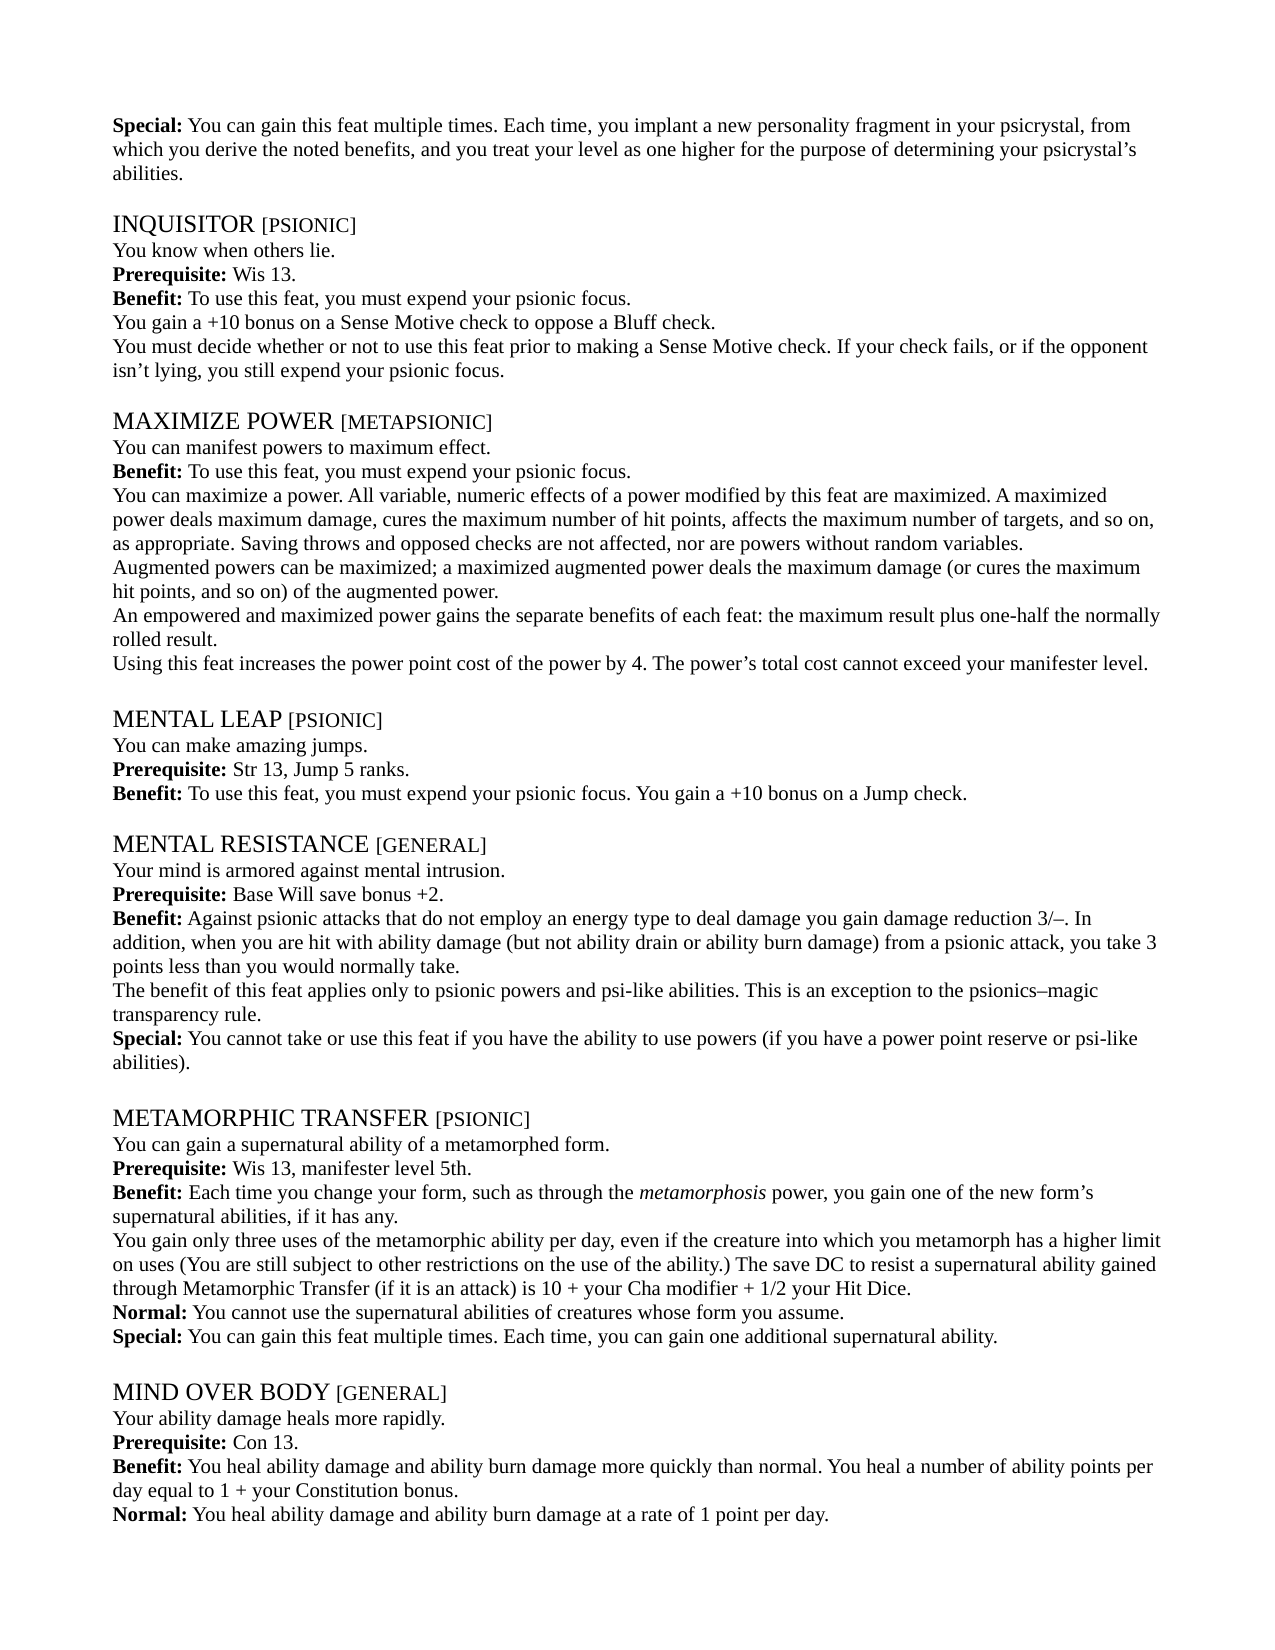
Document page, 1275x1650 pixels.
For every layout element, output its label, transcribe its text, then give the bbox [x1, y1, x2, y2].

text Benefit: To use this feat, you must expend your psionic focus. [112, 459, 1162, 483]
text MIND OVER BODY [GENERAL] [112, 1377, 1162, 1406]
text You must decide whether or not to use this feat prior to making a Sense Motive check. If your check fails, or if the opponent isn’t lying, you still expend your psionic focus. [112, 334, 1162, 382]
text MENTAL LEAP [PSIONIC] [112, 704, 1162, 733]
text Prerequisite: Con 13. [112, 1430, 1162, 1454]
text Normal: You heal ability damage and ability burn damage at a rate of 1 point per day. [112, 1502, 1162, 1526]
text MAXIMIZE POWER [METAPSIONIC] [112, 406, 1162, 435]
text Prerequisite: Str 13, Jump 5 ranks. [112, 757, 1162, 781]
text METAMORPHIC TRANSFER [PSIONIC] [112, 1103, 1162, 1132]
text MENTAL RESISTANCE [GENERAL] [112, 829, 1162, 858]
text You gain a +10 bonus on a Sense Motive check to oppose a Bluff check. [112, 310, 1162, 334]
text Prerequisite: Wis 13. [112, 262, 1162, 286]
text Benefit: Against psionic attacks that do not employ an energy type to deal damage you gain damage reduction 3/–. In addition, when you are hit with ability damage (but not ability drain or ability burn damage) from a psionic attack, you take 3 points less than you would normally take. [112, 906, 1162, 978]
text Special: You cannot take or use this feat if you have the ability to use powers (if you have a power point reserve or psi-like abilities). [112, 1026, 1162, 1074]
text You gain only three uses of the metamorphic ability per day, even if the creature into which you metamorph has a higher limit on uses (You are still subject to other restrictions on the use of the ability.) The save DC to resist a supernatural ability gained through Metamorphic Transfer (if it is an attack) is 10 + your Cha modifier + 1/2 your Hit Dice. [112, 1228, 1162, 1300]
text Using this feat increases the power point cost of the power by 4. The power’s total cost cannot exceed your manifester level. [112, 651, 1162, 675]
text You can maximize a power. All variable, numeric effects of a power modified by this feat are maximized. A maximized power deals maximum damage, cures the maximum number of hit points, affects the maximum number of targets, and so on, as appropriate. Saving throws and opposed checks are not affected, nor are powers without random variables. [112, 483, 1162, 555]
text Benefit: You heal ability damage and ability burn damage more quickly than normal. You heal a number of ability points per day equal to 1 + your Constitution bonus. [112, 1454, 1162, 1502]
text You can manifest powers to maximum effect. [112, 435, 1162, 459]
text Prerequisite: Base Will save bonus +2. [112, 882, 1162, 906]
text You can make amazing jumps. [112, 733, 1162, 757]
text Your mind is armored against mental intrusion. [112, 858, 1162, 882]
text Normal: You cannot use the supernatural abilities of creatures whose form you assume. [112, 1300, 1162, 1324]
text Your ability damage heals more rapidly. [112, 1406, 1162, 1430]
text Special: You can gain this feat multiple times. Each time, you can gain one additional supernatural ability. [112, 1324, 1162, 1348]
text The benefit of this feat applies only to psionic powers and psi-like abilities. This is an exception to the psionics–magic transparency rule. [112, 978, 1162, 1026]
text Benefit: Each time you change your form, such as through the metamorphosis power, you gain one of the new form’s supernatural abilities, if it has any. [112, 1180, 1162, 1228]
text An empowered and maximized power gains the separate benefits of each feat: the maximum result plus one-half the normally rolled result. [112, 603, 1162, 651]
text Prerequisite: Wis 13, manifester level 5th. [112, 1156, 1162, 1180]
text Benefit: To use this feat, you must expend your psionic focus. You gain a +10 bonus on a Jump check. [112, 781, 1162, 805]
text Benefit: To use this feat, you must expend your psionic focus. [112, 286, 1162, 310]
text You know when others lie. [112, 237, 1162, 262]
text INQUISITOR [PSIONIC] [112, 209, 1162, 237]
text Augmented powers can be maximized; a maximized augmented power deals the maximum damage (or cures the maximum hit points, and so on) of the augmented power. [112, 555, 1162, 603]
text You can gain a supernatural ability of a metamorphed form. [112, 1132, 1162, 1156]
text Special: You can gain this feat multiple times. Each time, you implant a new personality fragment in your psicrystal, from which you derive the noted benefits, and you treat your level as one higher for the purpose of determining your psicrystal’s abilities. [112, 112, 1162, 185]
